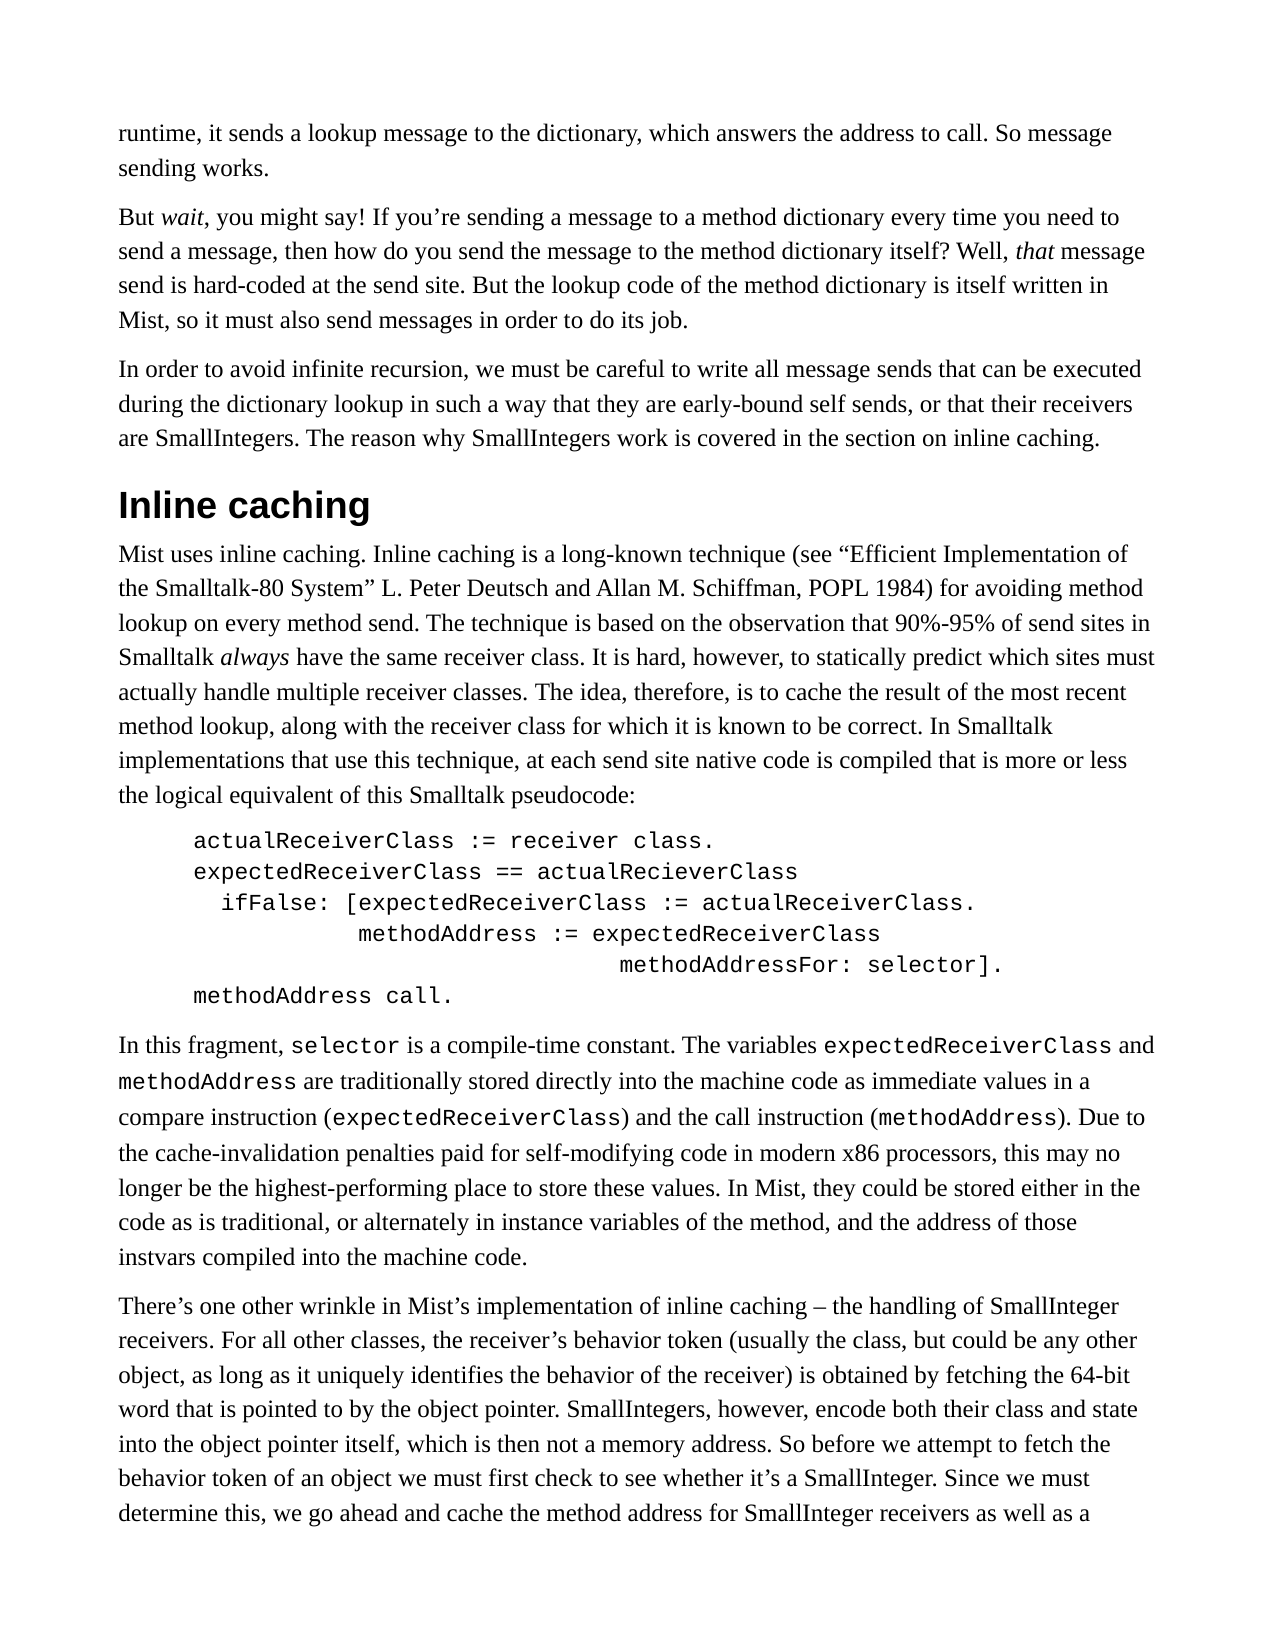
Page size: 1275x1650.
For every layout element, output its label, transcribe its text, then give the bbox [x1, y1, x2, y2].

text methodAddressFor: selector]. [118, 953, 1157, 979]
text runtime, it sends a lookup message to the dictionary, which answers the address to call. So message sending works. [118, 118, 1157, 181]
text methodAddress call. [118, 984, 1157, 1010]
text actualReceiverClass := receiver class. [118, 829, 1157, 855]
subtitle Inline caching [118, 483, 1157, 526]
text But wait, you might say! If you’re sending a message to a method dictionary every time you need to send a message, then how do you send the message to the method dictionary itself? Well, that message send is hard-coded at the send site. But the lookup code of the method dictionary is itself written in Mist, so it must also send messages in order to do its job. [118, 202, 1157, 334]
text There’s one other wrinkle in Mist’s implementation of inline caching – the handling of SmallInteger receivers. For all other classes, the receiver’s behavior token (usually the class, but could be any other object, as long as it uniquely identifies the behavior of the receiver) is obtained by fetching the 64-bit word that is pointed to by the object pointer. SmallIntegers, however, encode both their class and state into the object pointer itself, which is then not a memory address. So before we attempt to fetch the behavior token of an object we must first check to see whether it’s a SmallInteger. Since we must determine this, we go ahead and cache the method address for SmallInteger receivers as well as a [118, 1291, 1157, 1526]
text In this fragment, selector is a compile-time constant. The variables expectedReceiverClass and methodAddress are traditionally stored directly into the machine code as immediate values in a compare instruction (expectedReceiverClass) and the call instruction (methodAddress). Due to the cache-invalidation penalties paid for self-modifying code in modern x86 processors, this may no longer be the highest-performing place to store these values. In Mist, they could be stored either in the code as is traditional, or alternately in instance variables of the method, and the address of those instvars compiled into the machine code. [118, 1030, 1157, 1270]
text Mist uses inline caching. Inline caching is a long-known technique (see “Efficient Implementation of the Smalltalk-80 System” L. Peter Deutsch and Allan M. Schiffman, POPL 1984) for avoiding method lookup on every method send. The technique is based on the observation that 90%-95% of send sites in Smalltalk always have the same receiver class. It is hard, however, to statically predict which sites must actually handle multiple receiver classes. The idea, therefore, is to cache the result of the most recent method lookup, along with the receiver class for which it is known to be correct. In Smalltalk implementations that use this technique, at each send site native code is compiled that is more or less the logical equivalent of this Smalltalk pseudocode: [118, 539, 1157, 809]
text methodAddress := expectedReceiverClass [118, 922, 1157, 948]
text In order to avoid infinite recursion, we must be careful to write all message sends that can be executed during the dictionary lookup in such a way that they are early-bound self sends, or that their receivers are SmallIntegers. The reason why SmallIntegers work is covered in the section on inline caching. [118, 354, 1157, 452]
text ifFalse: [expectedReceiverClass := actualReceiverClass. [118, 891, 1157, 917]
text expectedReceiverClass == actualRecieverClass [118, 860, 1157, 886]
